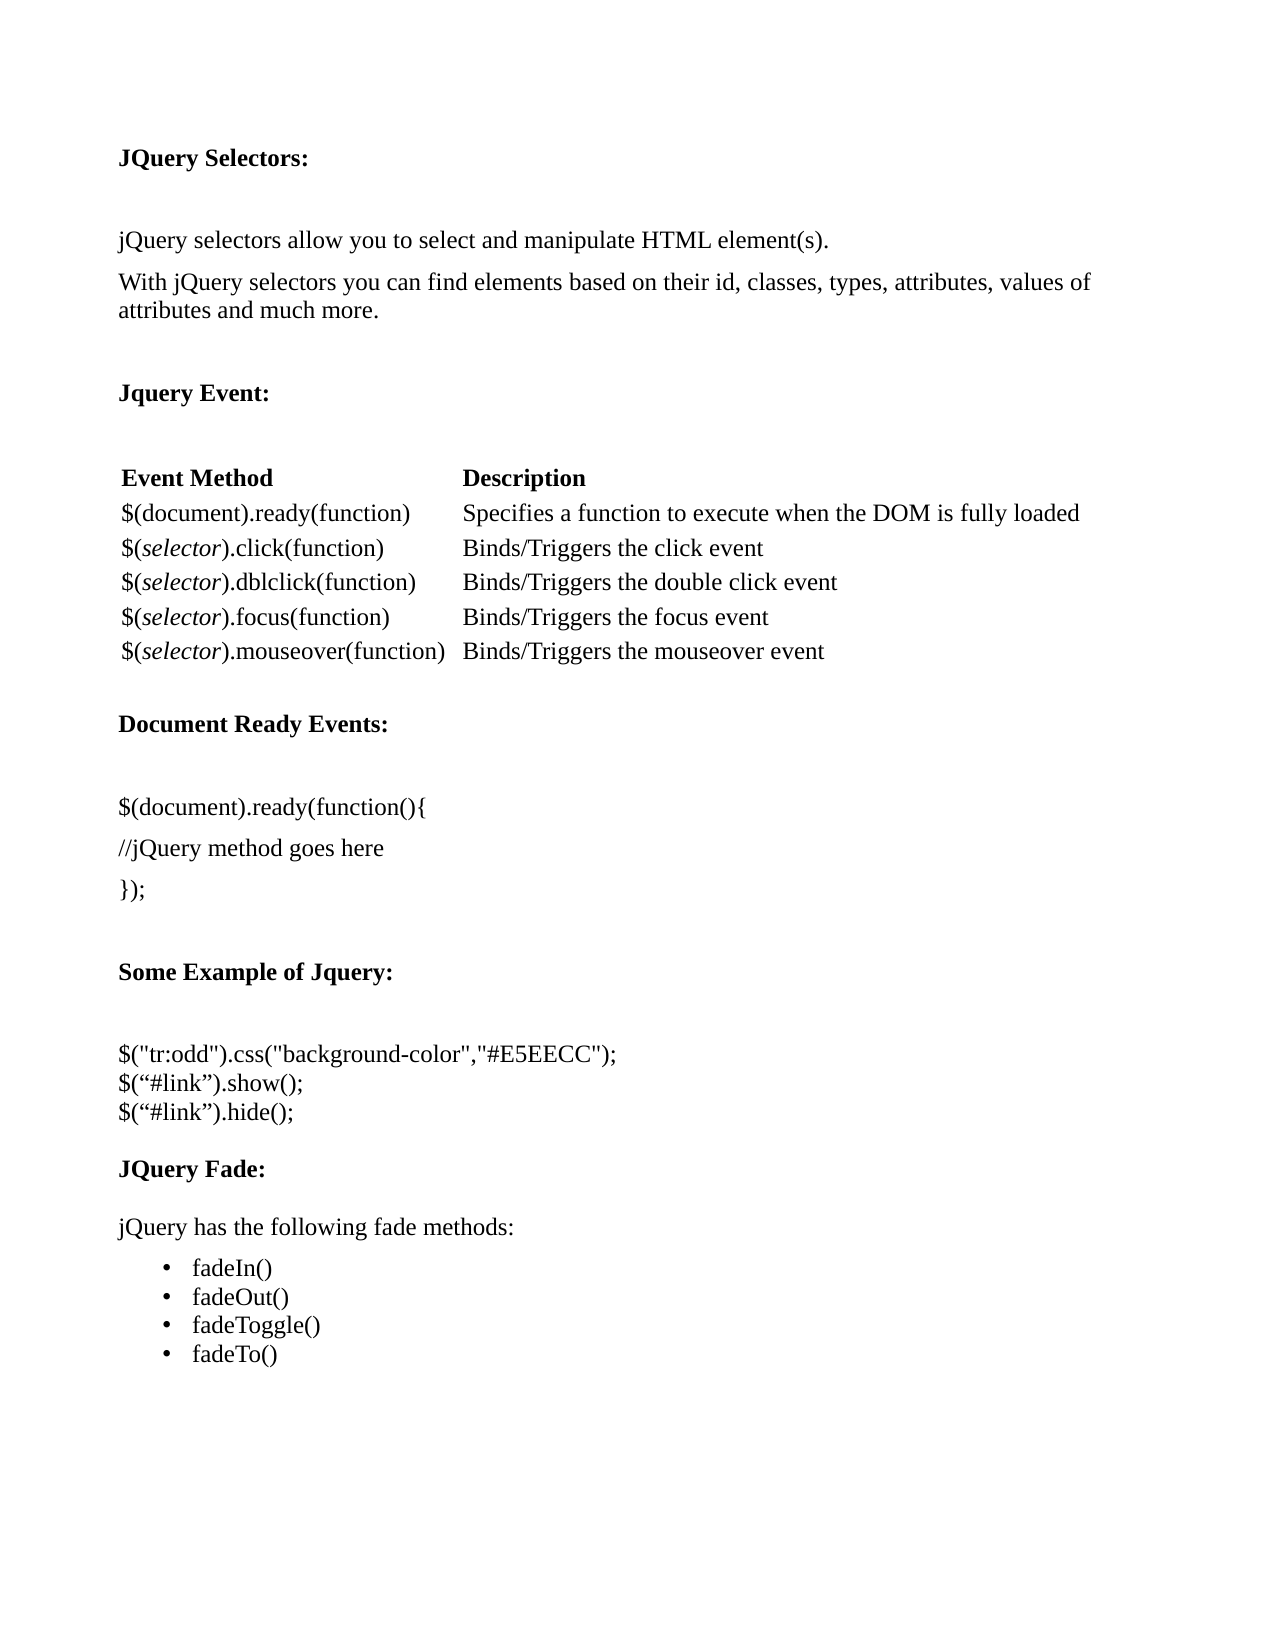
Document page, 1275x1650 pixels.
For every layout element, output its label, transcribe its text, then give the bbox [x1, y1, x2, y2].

subtitle JQuery Selectors: [118, 143, 1157, 172]
text jQuery selectors allow you to select and manipulate HTML element(s). [118, 226, 1157, 254]
table_cell Binds/Triggers the double click event [459, 564, 1093, 599]
list fadeIn() [162, 1253, 1157, 1282]
table_cell Specifies a function to execute when the DOM is fully loaded [459, 495, 1093, 530]
list fadeToggle() [162, 1311, 1157, 1339]
table_cell $(selector).dblclick(function) [118, 564, 459, 599]
list fadeOut() [162, 1282, 1157, 1311]
text Some Example of Jquery: [118, 957, 1157, 986]
text $(“#link”).show(); [118, 1068, 1157, 1097]
list fadeTo() [162, 1339, 1157, 1368]
table_cell $(selector).focus(function) [118, 599, 459, 633]
text jQuery has the following fade methods: [118, 1212, 1157, 1241]
table_header Description [459, 461, 1093, 495]
table_cell Binds/Triggers the focus event [459, 599, 1093, 633]
table_header Event Method [118, 461, 459, 495]
table_cell $(selector).mouseover(function) [118, 634, 459, 668]
table_cell Binds/Triggers the click event [459, 530, 1093, 564]
text }); [118, 874, 1157, 903]
text $(“#link”).hide(); [118, 1097, 1157, 1126]
text Document Ready Events: [118, 709, 1157, 738]
text JQuery Fade: [118, 1154, 1157, 1183]
text $("tr:odd").css("background-color","#E5EECC"); [118, 1039, 1157, 1068]
text //jQuery method goes here [118, 833, 1157, 862]
table_cell $(selector).click(function) [118, 530, 459, 564]
text With jQuery selectors you can find elements based on their id, classes, types, attributes, values of attributes and much more. [118, 267, 1157, 324]
table_cell $(document).ready(function) [118, 495, 459, 530]
table_cell Binds/Triggers the mouseover event [459, 634, 1093, 668]
text $(document).ready(function(){ [118, 792, 1157, 821]
text Jquery Event: [118, 378, 1157, 407]
